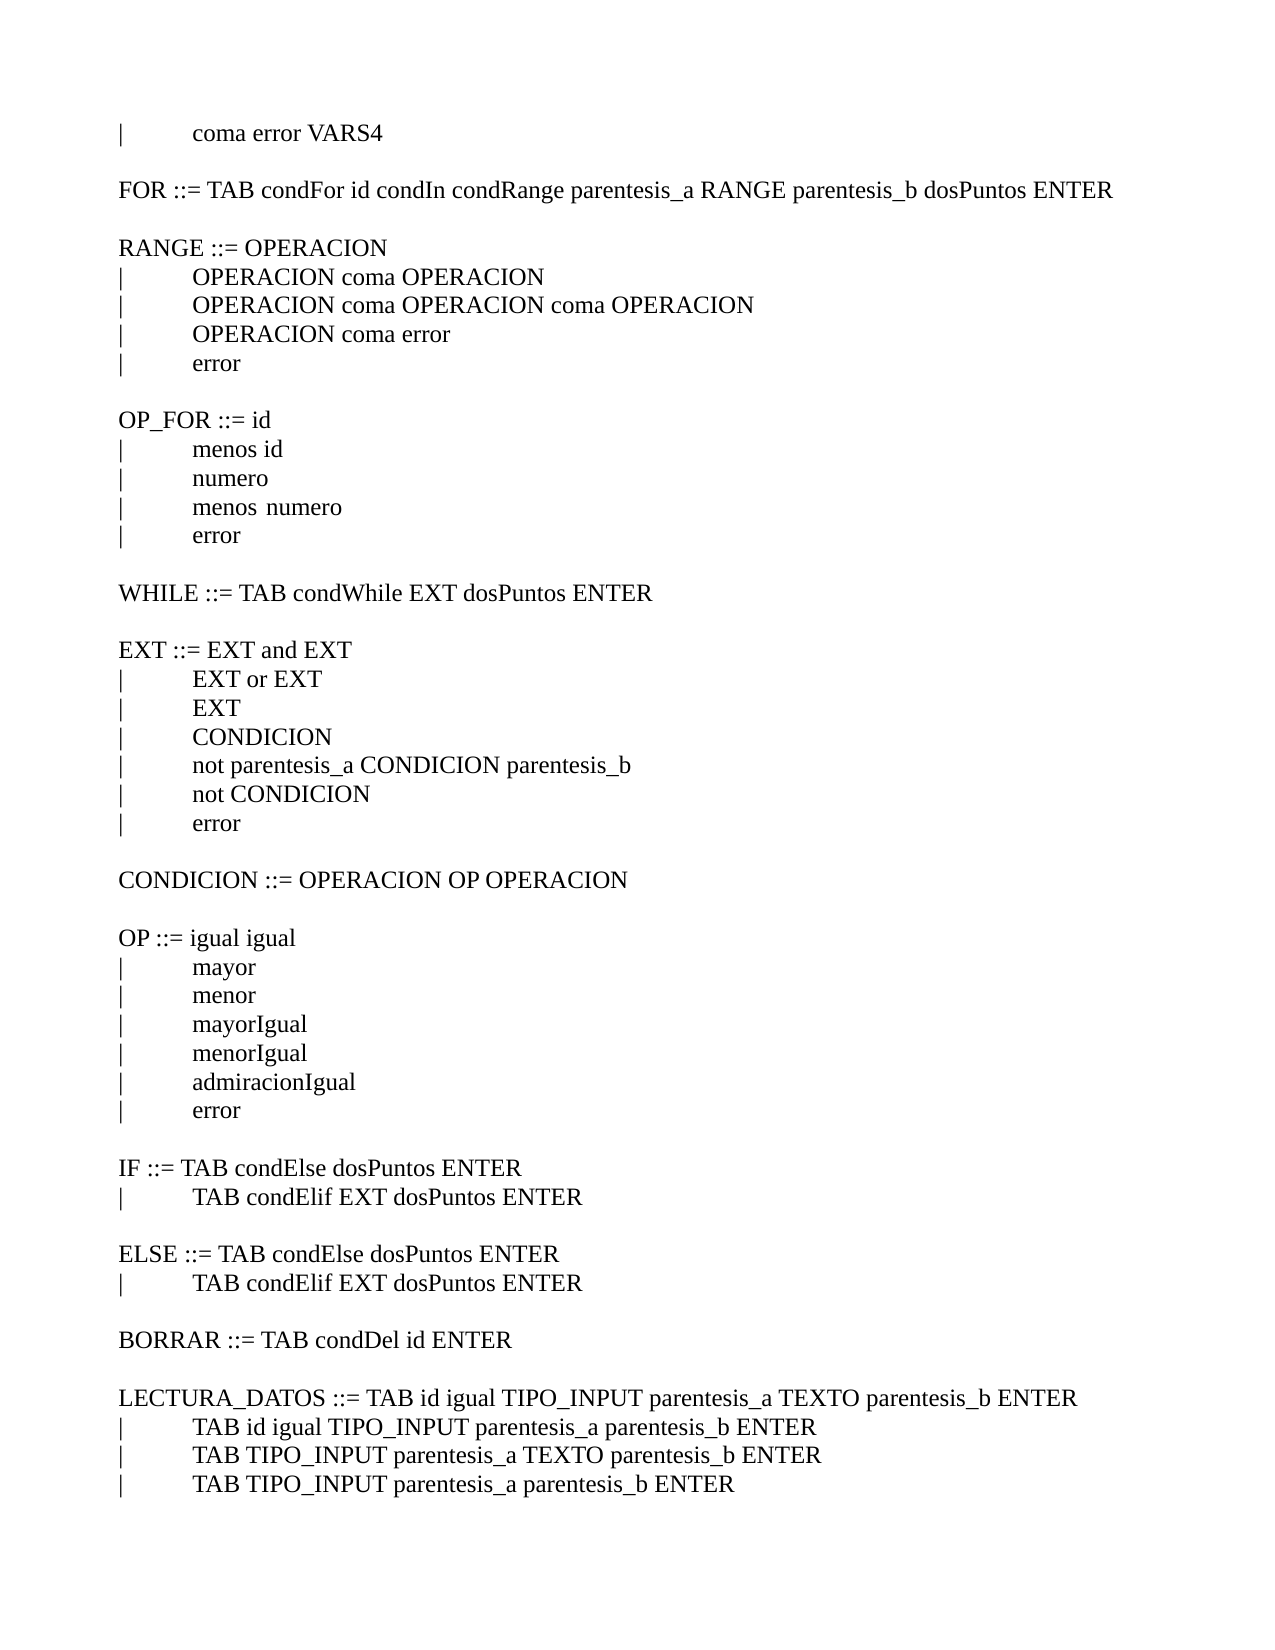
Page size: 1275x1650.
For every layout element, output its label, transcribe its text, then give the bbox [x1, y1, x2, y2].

text | coma error VARS4 [118, 118, 1157, 147]
text ELSE ::= TAB condElse dosPuntos ENTER [118, 1239, 1157, 1268]
text | error [118, 1096, 1157, 1124]
text FOR ::= TAB condFor id condIn condRange parentesis_a RANGE parentesis_b dosPuntos ENTER [118, 176, 1157, 204]
text | menorIgual [118, 1038, 1157, 1067]
text | TAB id igual TIPO_INPUT parentesis_a parentesis_b ENTER [118, 1412, 1157, 1441]
text LECTURA_DATOS ::= TAB id igual TIPO_INPUT parentesis_a TEXTO parentesis_b ENTER [118, 1383, 1157, 1412]
text | OPERACION coma OPERACION [118, 262, 1157, 291]
text CONDICION ::= OPERACION OP OPERACION [118, 866, 1157, 894]
text RANGE ::= OPERACION [118, 233, 1157, 262]
text | menos numero [118, 492, 1157, 521]
text | TAB condElif EXT dosPuntos ENTER [118, 1182, 1157, 1211]
text | EXT or EXT [118, 664, 1157, 693]
text | TAB TIPO_INPUT parentesis_a TEXTO parentesis_b ENTER [118, 1441, 1157, 1469]
text | numero [118, 463, 1157, 492]
text | not parentesis_a CONDICION parentesis_b [118, 751, 1157, 779]
text | menos id [118, 434, 1157, 463]
text | error [118, 348, 1157, 377]
text OP_FOR ::= id [118, 406, 1157, 434]
text OP ::= igual igual [118, 923, 1157, 952]
text | EXT [118, 693, 1157, 722]
text | menor [118, 981, 1157, 1009]
text | error [118, 521, 1157, 549]
text WHILE ::= TAB condWhile EXT dosPuntos ENTER [118, 578, 1157, 607]
text BORRAR ::= TAB condDel id ENTER [118, 1326, 1157, 1354]
text | CONDICION [118, 722, 1157, 751]
text EXT ::= EXT and EXT [118, 636, 1157, 664]
text | mayorIgual [118, 1009, 1157, 1038]
text | admiracionIgual [118, 1067, 1157, 1096]
text | error [118, 808, 1157, 837]
text IF ::= TAB condElse dosPuntos ENTER [118, 1153, 1157, 1182]
text | OPERACION coma error [118, 319, 1157, 348]
text | TAB TIPO_INPUT parentesis_a parentesis_b ENTER [118, 1469, 1157, 1498]
text | OPERACION coma OPERACION coma OPERACION [118, 291, 1157, 319]
text | TAB condElif EXT dosPuntos ENTER [118, 1268, 1157, 1297]
text | mayor [118, 952, 1157, 981]
text | not CONDICION [118, 779, 1157, 808]
